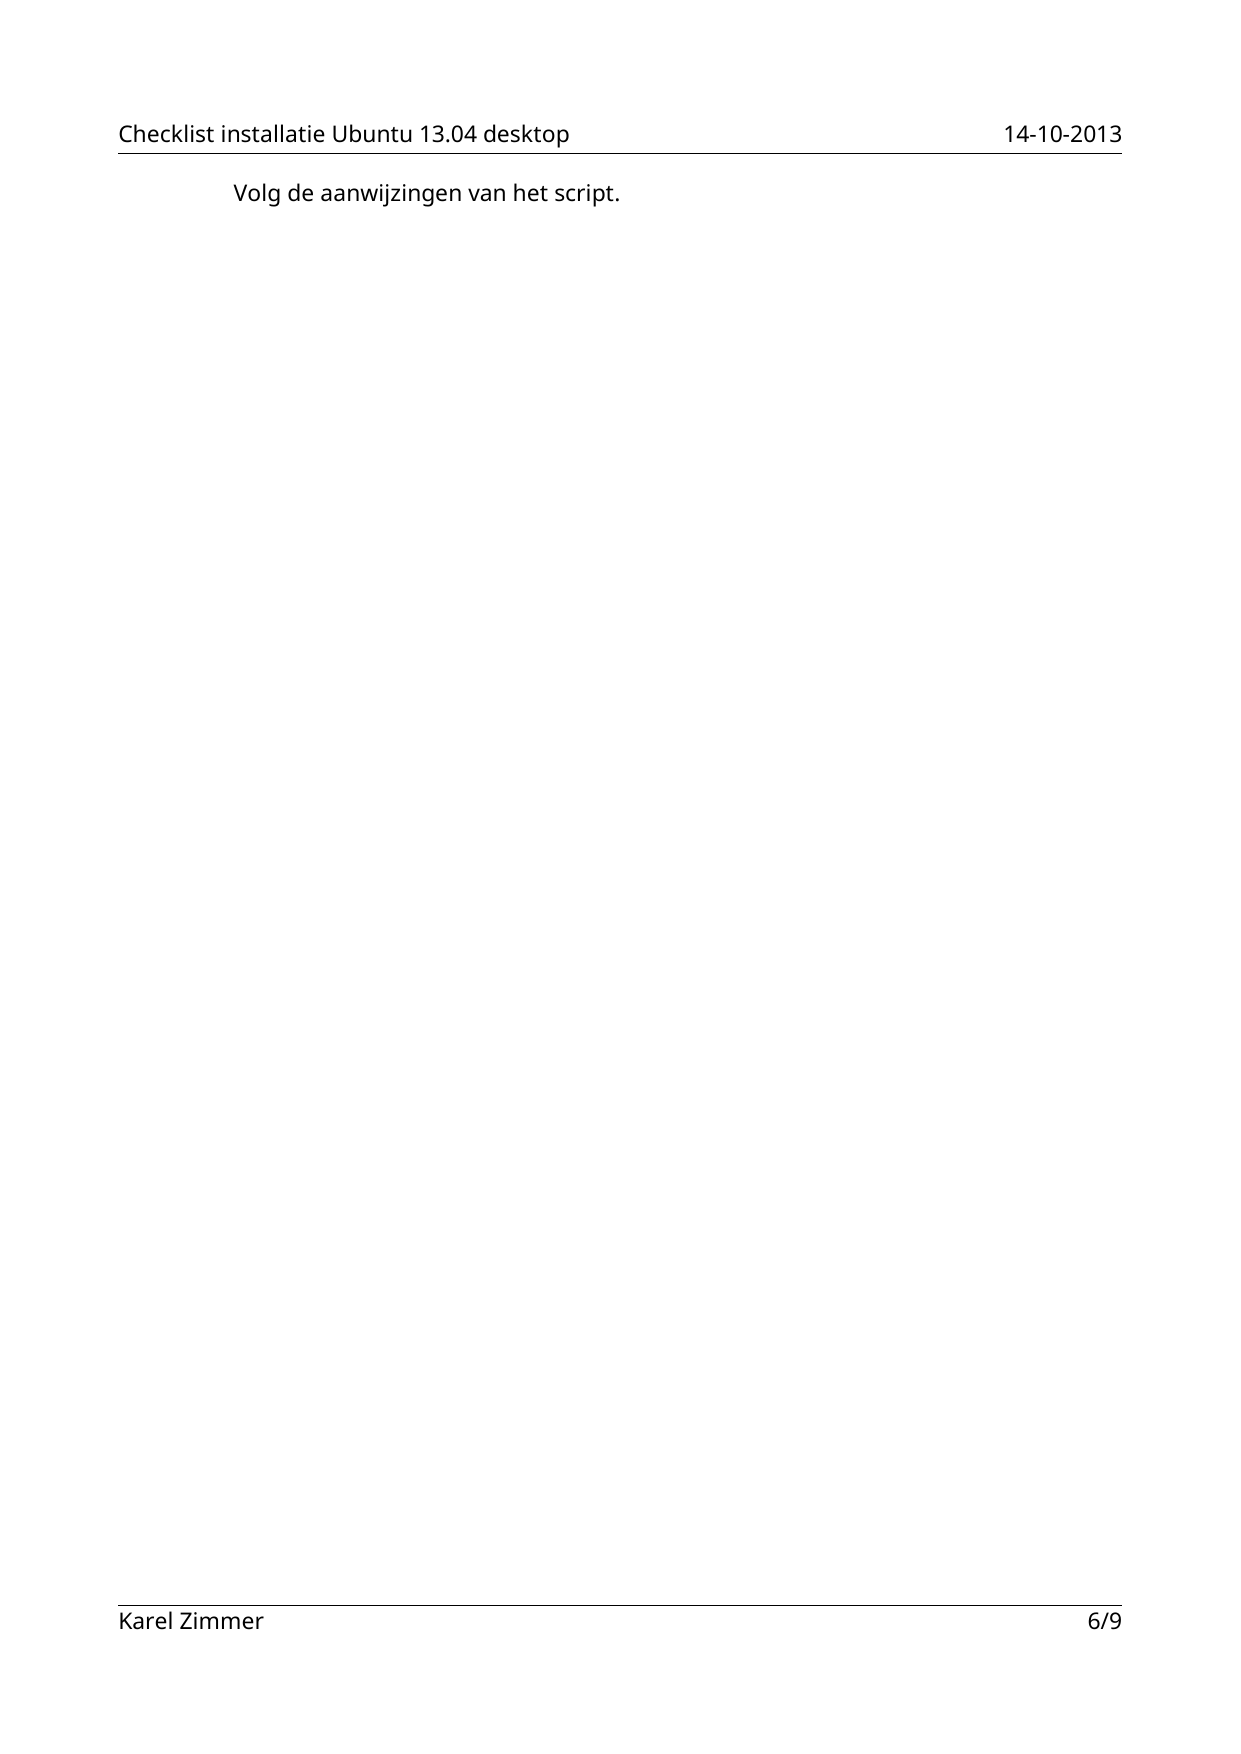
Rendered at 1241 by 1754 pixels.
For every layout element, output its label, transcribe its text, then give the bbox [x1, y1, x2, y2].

list Volg de aanwijzingen van het script. [133, 177, 1122, 208]
